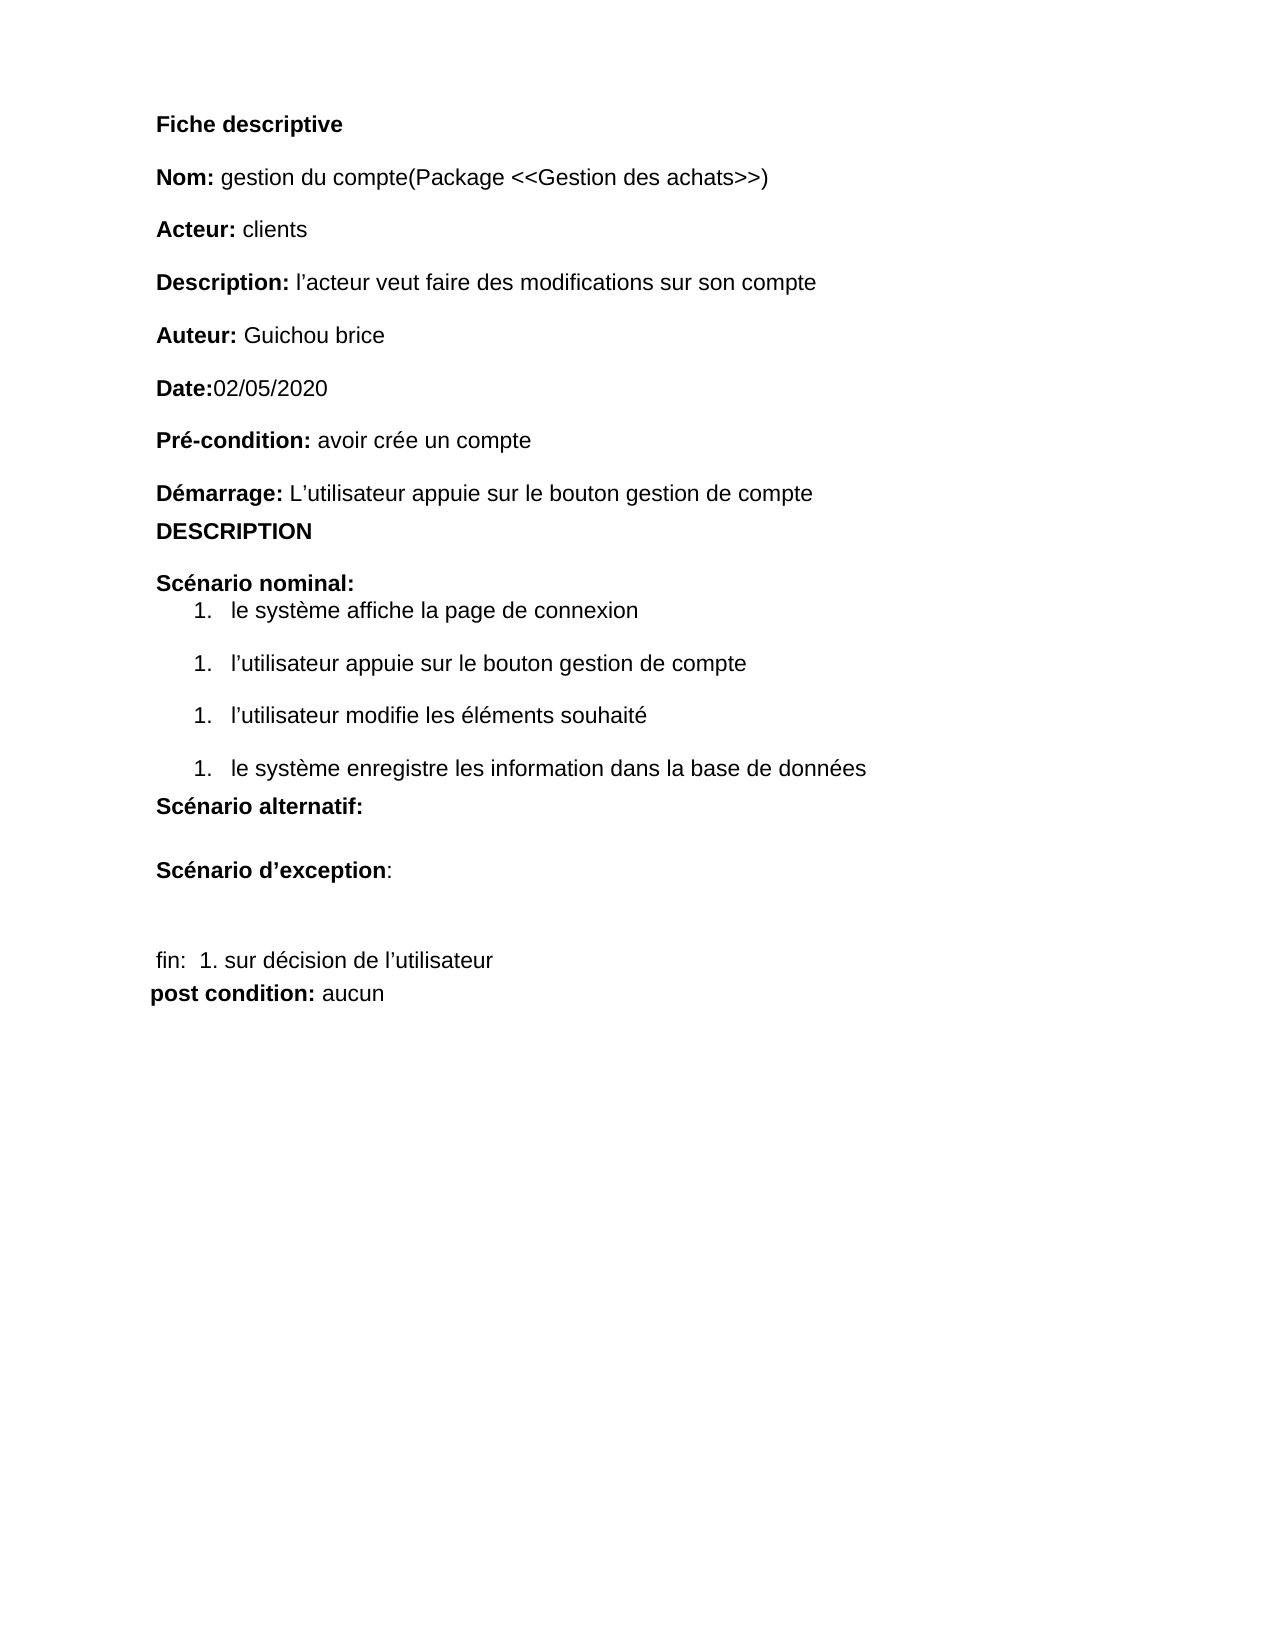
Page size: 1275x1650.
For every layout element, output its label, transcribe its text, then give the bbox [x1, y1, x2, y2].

table_cell Scénario d’exception: [150, 851, 1125, 942]
table_cell fin: 1. sur décision de l’utilisateur [150, 942, 1125, 979]
text post condition: aucun [150, 979, 1125, 1006]
table_cell Scénario alternatif: [150, 787, 1125, 851]
table_header Fiche descriptive Nom: gestion du compte(Package <<Gestion des achats>>) Acteur: clients Description: l’acteur veut faire des modifications sur son compte Auteur: Guichou brice Date:02/05/2020 Pré-condition: avoir crée un compte Démarrage: L’utilisateur appuie sur le bouton gestion de compte [150, 105, 1125, 512]
table_cell DESCRIPTION Scénario nominal: le système affiche la page de connexion l’utilisateur appuie sur le bouton gestion de compte l’utilisateur modifie les éléments souhaité le système enregistre les information dans la base de données [150, 512, 1125, 787]
